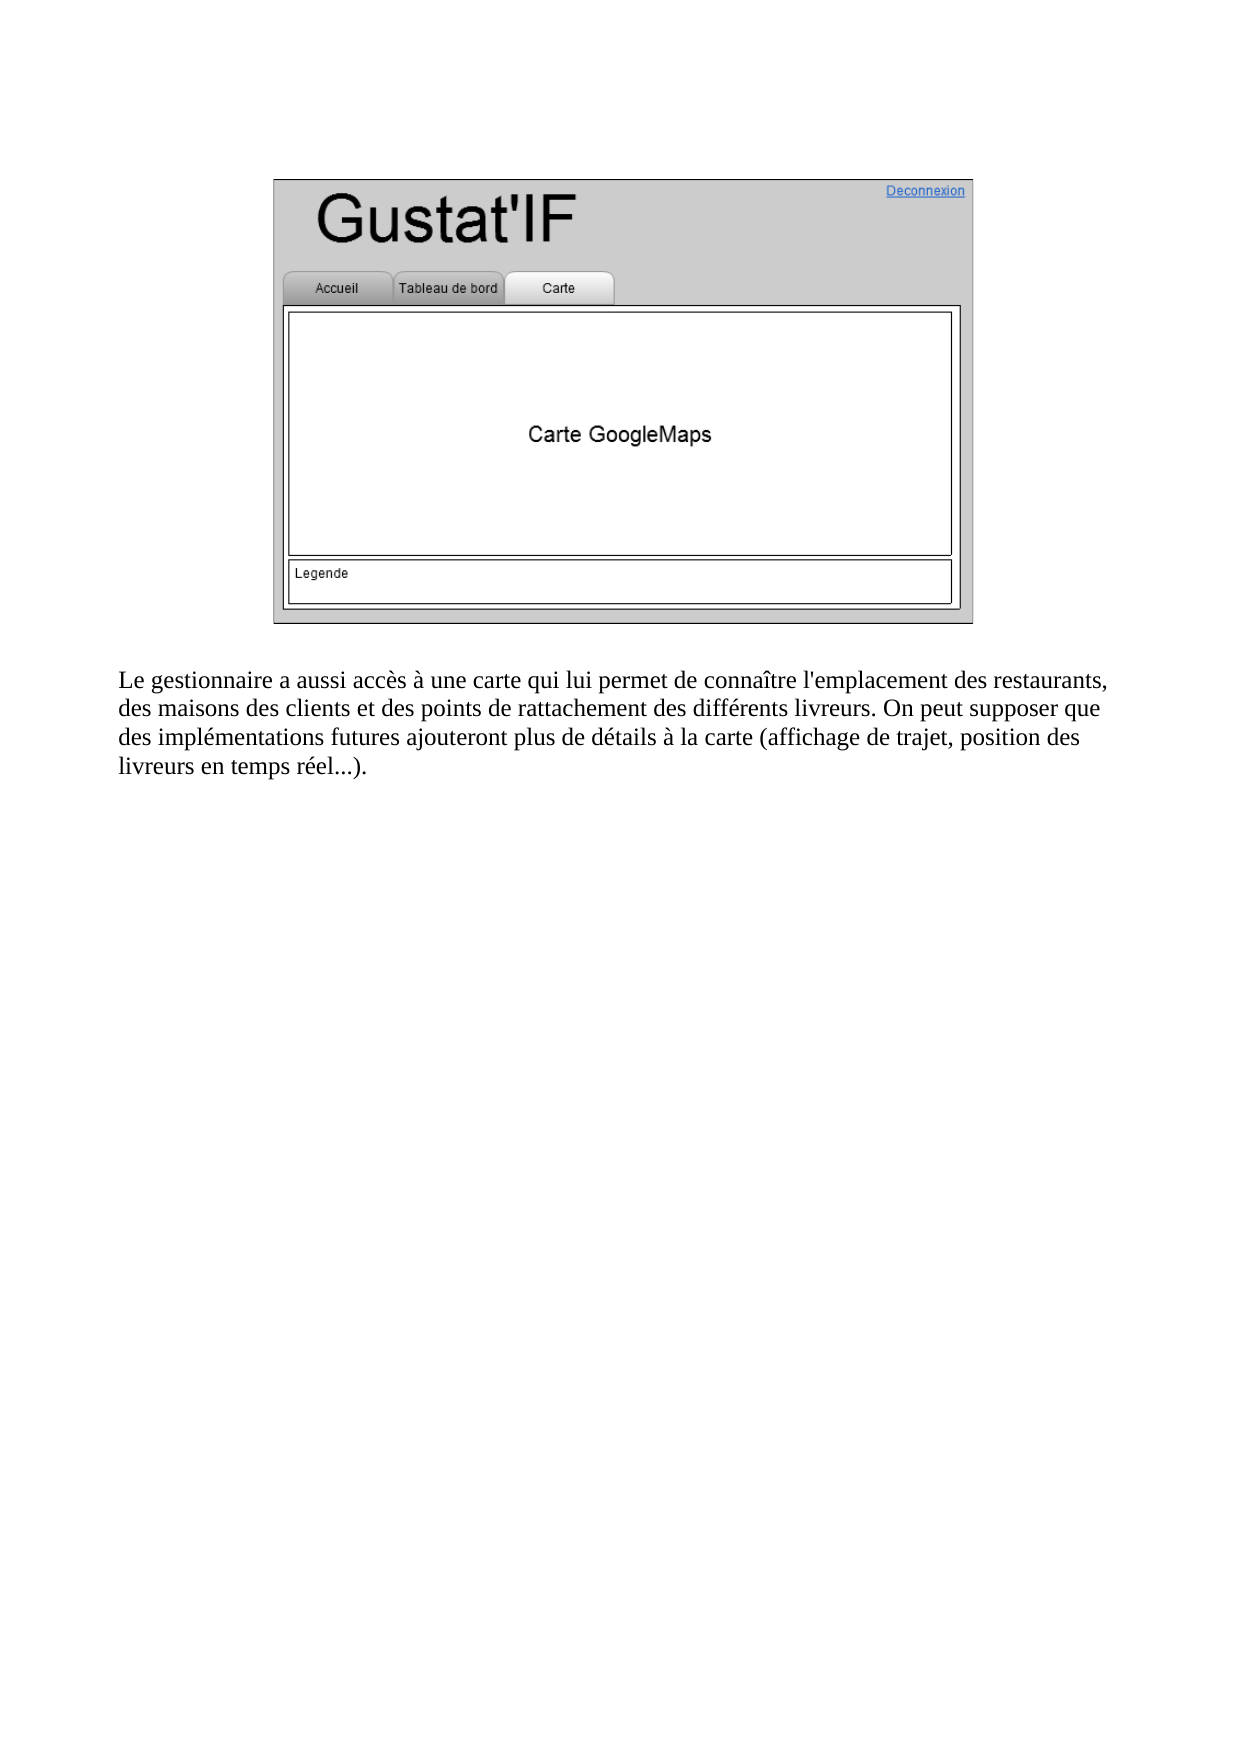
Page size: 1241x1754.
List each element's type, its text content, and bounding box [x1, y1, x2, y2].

text Le gestionnaire a aussi accès à une carte qui lui permet de connaître l'emplacement des restaurants, des maisons des clients et des points de rattachement des différents livreurs. On peut supposer que des implémentations futures ajouteront plus de détails à la carte (affichage de trajet, position des livreurs en temps réel...). [118, 665, 1122, 780]
picture [273, 179, 974, 624]
